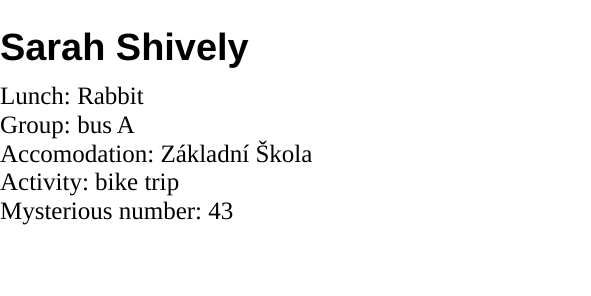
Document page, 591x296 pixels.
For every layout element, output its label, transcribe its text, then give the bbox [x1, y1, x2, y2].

subtitle Sarah Shively [0, 25, 591, 69]
text Lunch: Rabbit [0, 81, 591, 110]
text Mysterious number: 43 [0, 196, 591, 225]
text Group: bus A [0, 110, 591, 139]
text Activity: bike trip [0, 167, 591, 196]
text Accomodation: Základní Škola [0, 139, 591, 167]
